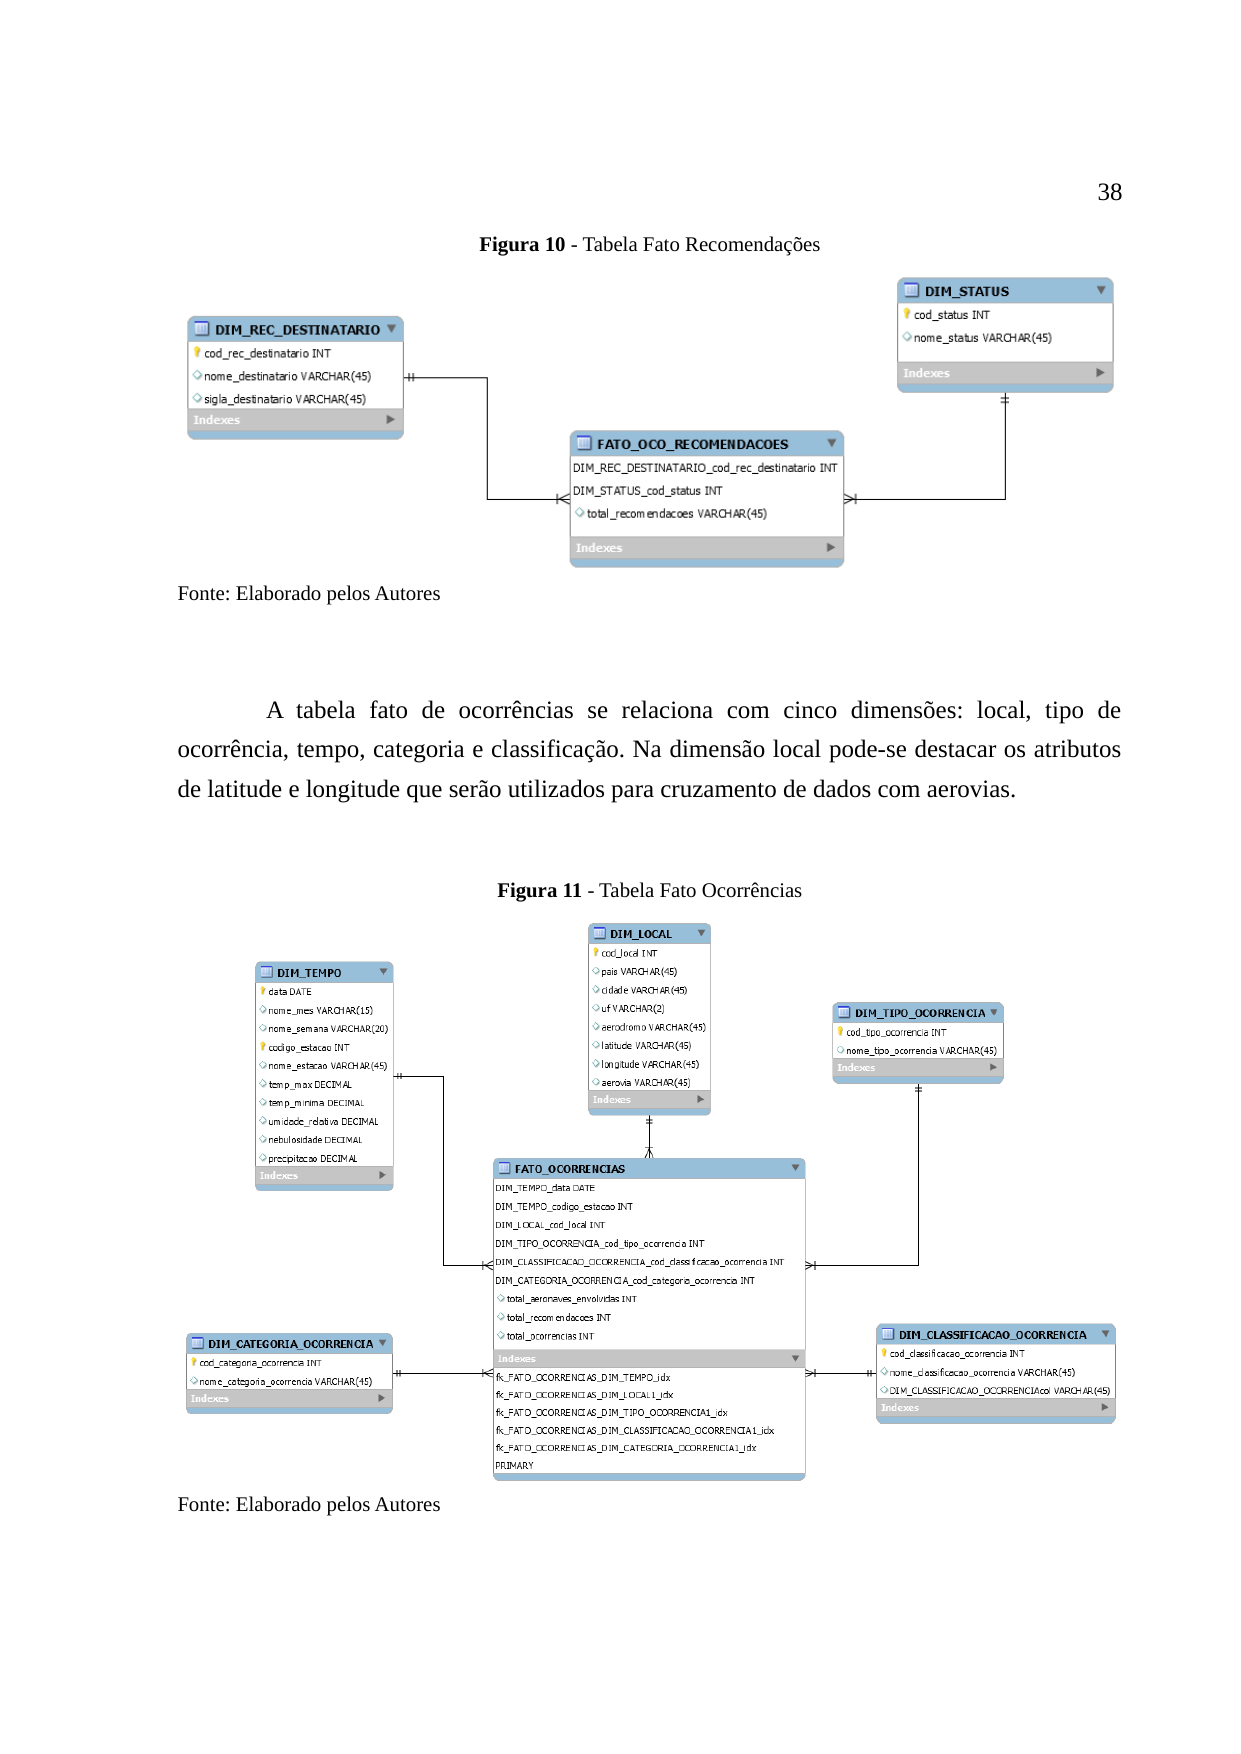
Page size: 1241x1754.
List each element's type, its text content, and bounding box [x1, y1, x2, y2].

text Figura 11 - Tabela Fato Ocorrências [177, 878, 1122, 914]
text Fonte: Elaborado pelos Autores [177, 1488, 1122, 1516]
picture [177, 267, 1123, 577]
picture [177, 914, 1123, 1488]
text A tabela fato de ocorrências se relaciona com cinco dimensões: local, tipo de ocorrência, tempo, categoria e classificação. Na dimensão local pode-se destacar os atributos de latitude e longitude que serão utilizados para cruzamento de dados com aerovias. [177, 695, 1122, 803]
text Figura 10 - Tabela Fato Recomendações [177, 231, 1122, 267]
text Fonte: Elaborado pelos Autores [177, 577, 1122, 605]
